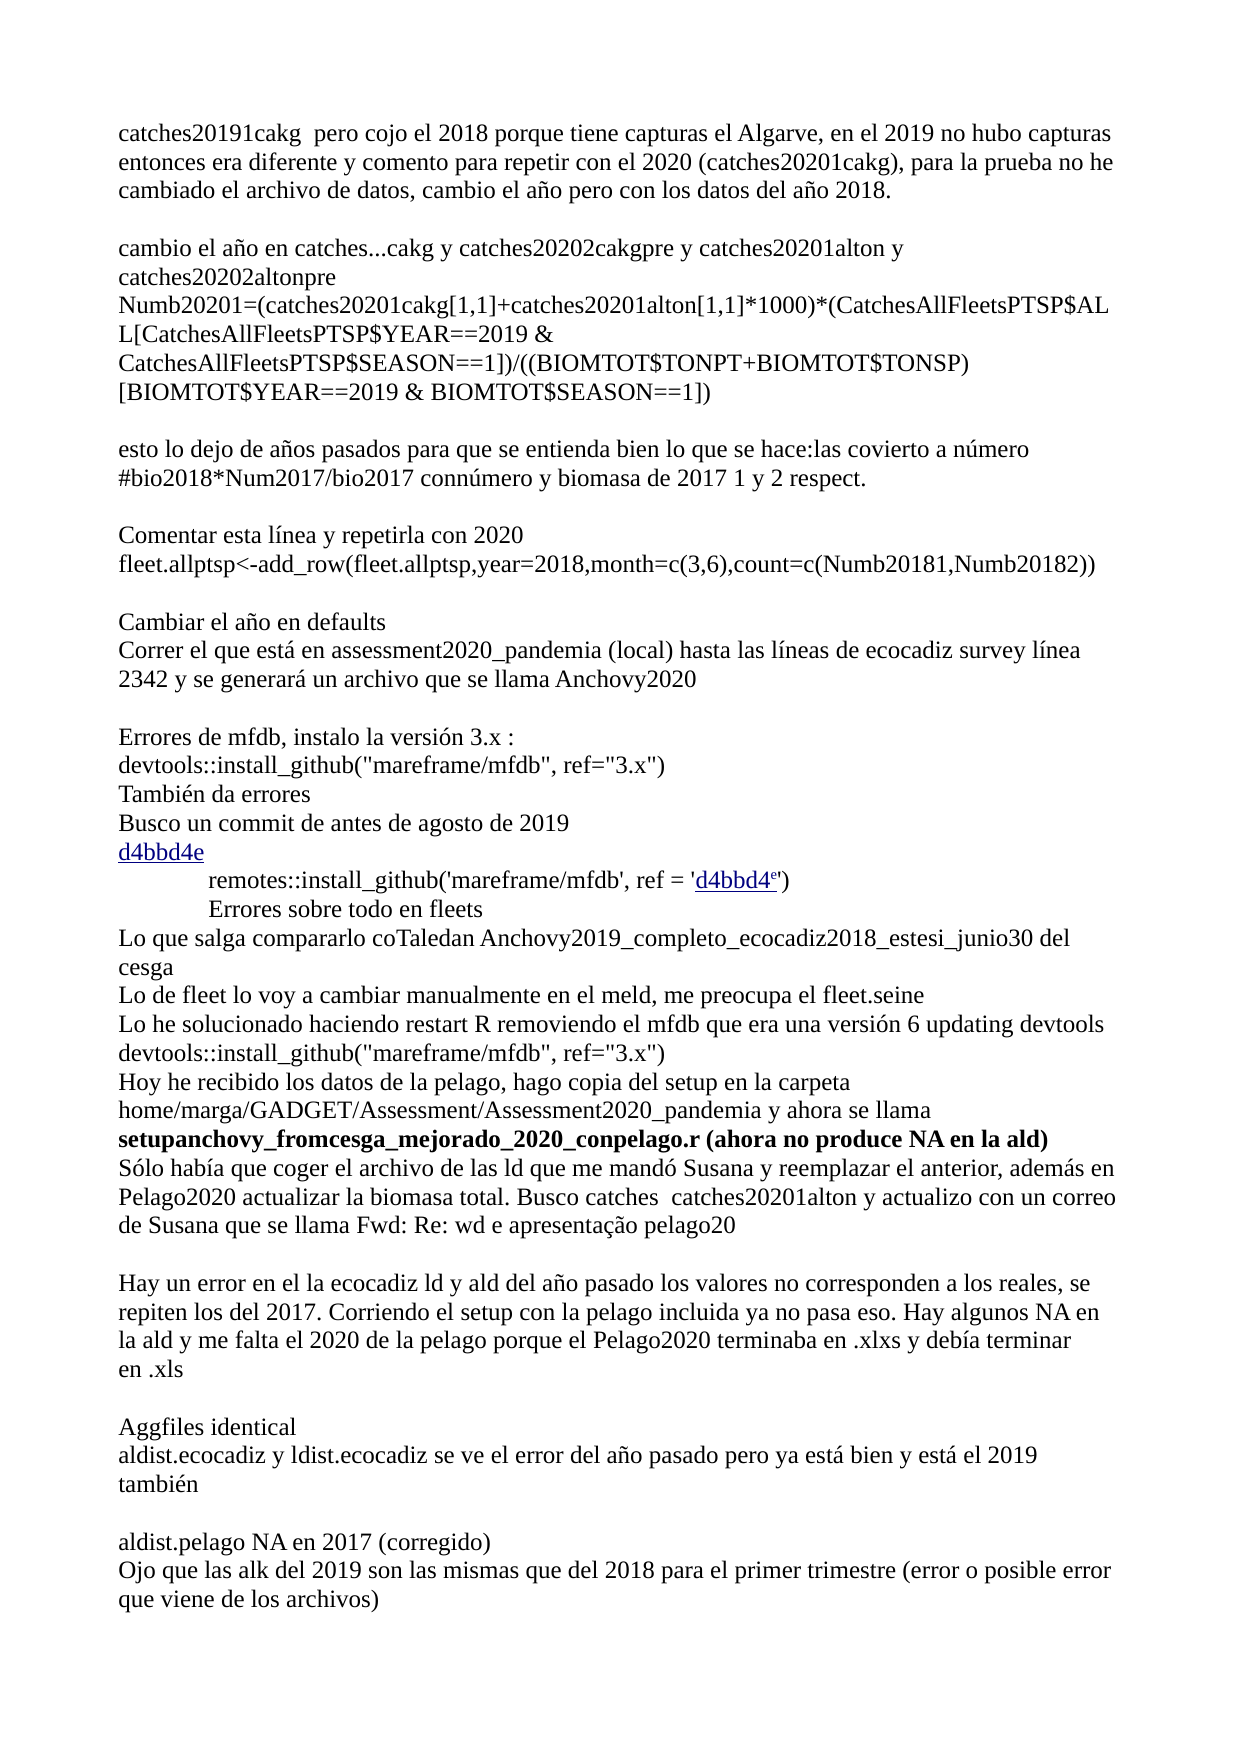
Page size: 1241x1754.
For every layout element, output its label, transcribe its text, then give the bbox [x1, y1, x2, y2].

text Lo he solucionado haciendo restart R removiendo el mfdb que era una versión 6 updating devtools [118, 1009, 1122, 1038]
text También da errores [118, 779, 1122, 808]
text fleet.allptsp<-add_row(fleet.allptsp,year=2018,month=c(3,6),count=c(Numb20181,Numb20182)) [118, 549, 1122, 578]
text Errores sobre todo en fleets [208, 894, 1122, 923]
text aldist.ecocadiz y ldist.ecocadiz se ve el error del año pasado pero ya está bien y está el 2019 también [118, 1441, 1122, 1498]
text Ojo que las alk del 2019 son las mismas que del 2018 para el primer trimestre (error o posible error que viene de los archivos) [118, 1556, 1122, 1613]
text Lo que salga compararlo coTaledan Anchovy2019_completo_ecocadiz2018_estesi_junio30 del cesga [118, 923, 1122, 981]
text devtools::install_github("mareframe/mfdb", ref="3.x") [118, 751, 1122, 779]
text Busco un commit de antes de agosto de 2019 [118, 808, 1122, 837]
text devtools::install_github("mareframe/mfdb", ref="3.x") [118, 1038, 1122, 1067]
text Cambiar el año en defaults [118, 607, 1122, 636]
text Hay un error en el la ecocadiz ld y ald del año pasado los valores no corresponden a los reales, se repiten los del 2017. Corriendo el setup con la pelago incluida ya no pasa eso. Hay algunos NA en la ald y me falta el 2020 de la pelago porque el Pelago2020 terminaba en .xlxs y debía terminar en .xls [118, 1268, 1122, 1383]
text Lo de fleet lo voy a cambiar manualmente en el meld, me preocupa el fleet.seine [118, 981, 1122, 1009]
text Errores de mfdb, instalo la versión 3.x : [118, 722, 1122, 751]
text Comentar esta línea y repetirla con 2020 [118, 521, 1122, 549]
text Sólo había que coger el archivo de las ld que me mandó Susana y reemplazar el anterior, además en Pelago2020 actualizar la biomasa total. Busco catches catches20201alton y actualizo con un correo de Susana que se llama Fwd: Re: wd e apresentação pelago20 [118, 1153, 1122, 1239]
text d4bbd4e [118, 837, 1122, 866]
text Aggfiles identical [118, 1412, 1122, 1441]
text Numb20201=(catches20201cakg[1,1]+catches20201alton[1,1]*1000)*(CatchesAllFleetsPTSP$ALL[CatchesAllFleetsPTSP$YEAR==2019 & CatchesAllFleetsPTSP$SEASON==1])/((BIOMTOT$TONPT+BIOMTOT$TONSP)[BIOMTOT$YEAR==2019 & BIOMTOT$SEASON==1]) [118, 291, 1122, 406]
text remotes::install_github('mareframe/mfdb', ref = 'd4bbd4e') [208, 866, 1122, 894]
text Correr el que está en assessment2020_pandemia (local) hasta las líneas de ecocadiz survey línea 2342 y se generará un archivo que se llama Anchovy2020 [118, 636, 1122, 693]
text aldist.pelago NA en 2017 (corregido) [118, 1527, 1122, 1556]
text Hoy he recibido los datos de la pelago, hago copia del setup en la carpeta home/marga/GADGET/Assessment/Assessment2020_pandemia y ahora se llama setupanchovy_fromcesga_mejorado_2020_conpelago.r (ahora no produce NA en la ald) [118, 1067, 1122, 1153]
text cambio el año en catches...cakg y catches20202cakgpre y catches20201alton y catches20202altonpre [118, 233, 1122, 291]
text esto lo dejo de años pasados para que se entienda bien lo que se hace:las covierto a número #bio2018*Num2017/bio2017 connúmero y biomasa de 2017 1 y 2 respect. [118, 434, 1122, 492]
text catches20191cakg pero cojo el 2018 porque tiene capturas el Algarve, en el 2019 no hubo capturas entonces era diferente y comento para repetir con el 2020 (catches20201cakg), para la prueba no he cambiado el archivo de datos, cambio el año pero con los datos del año 2018. [118, 118, 1122, 204]
